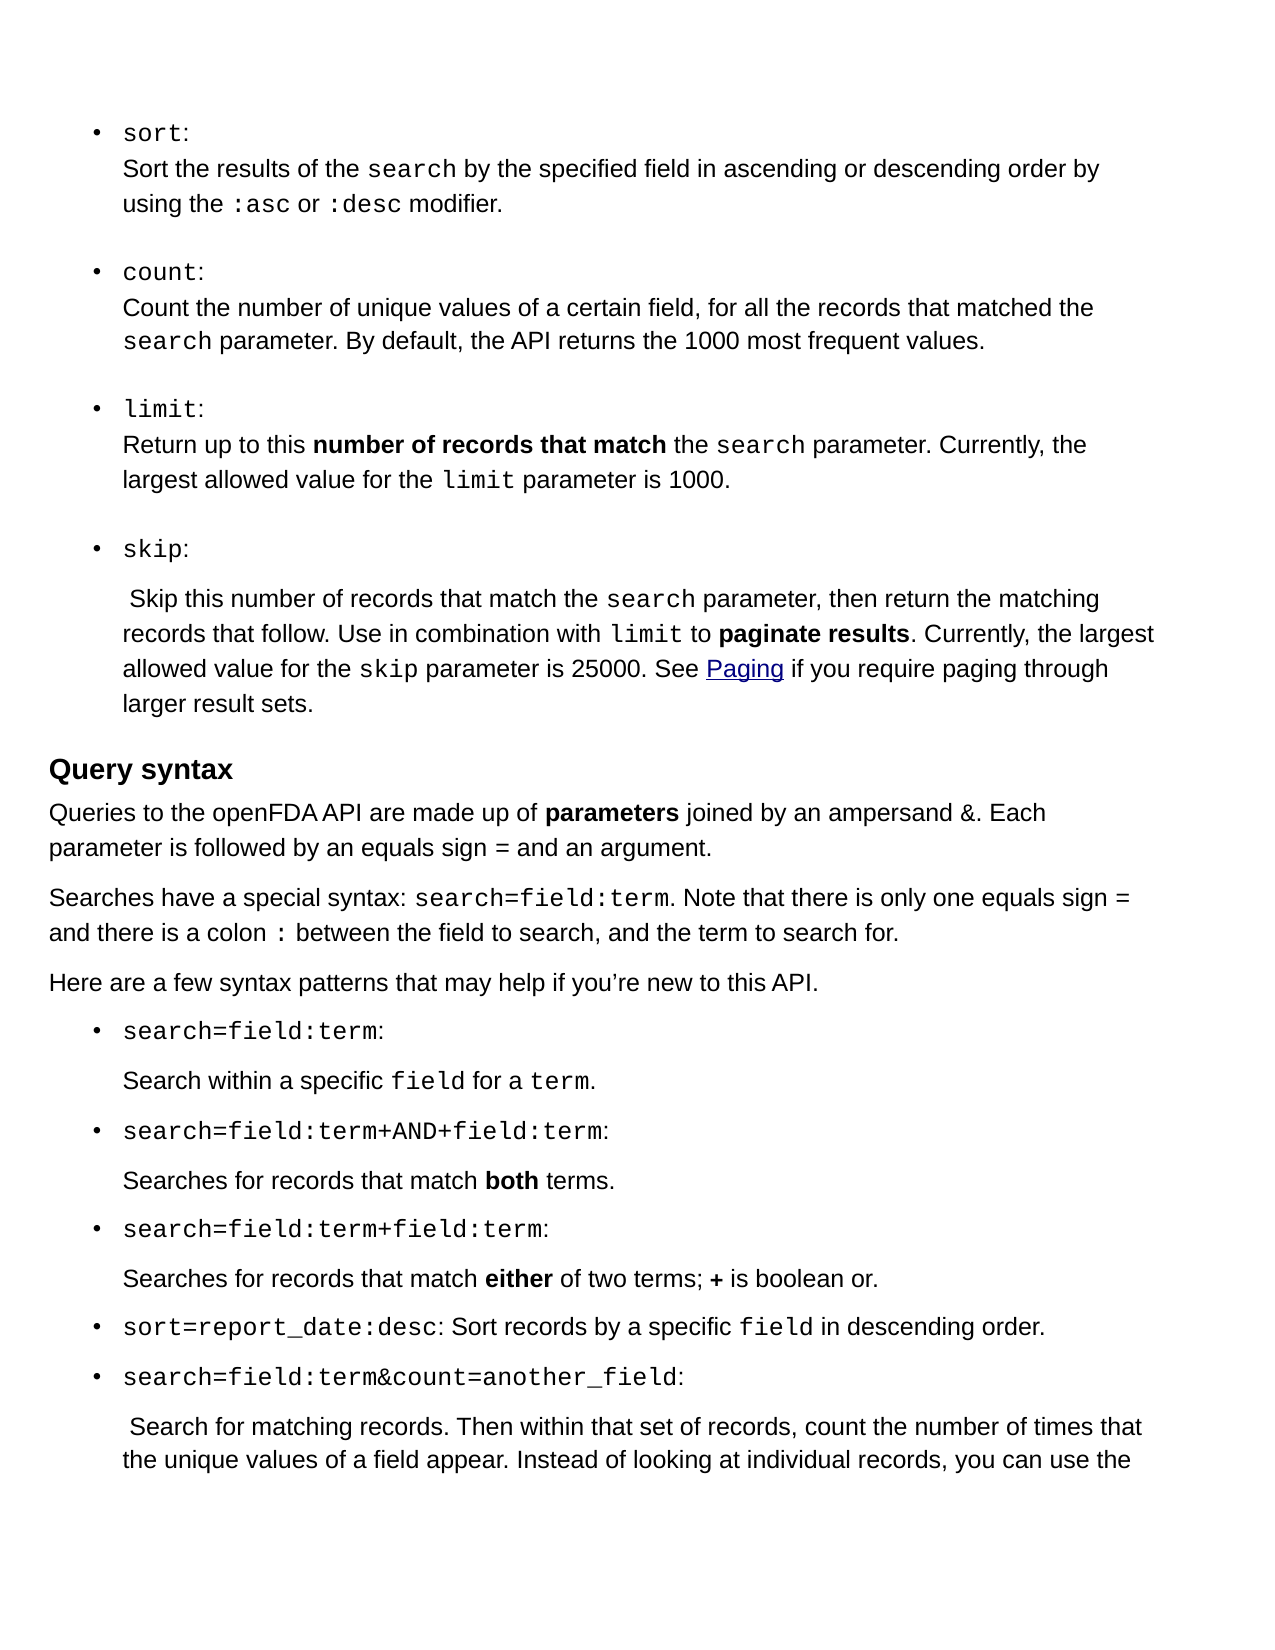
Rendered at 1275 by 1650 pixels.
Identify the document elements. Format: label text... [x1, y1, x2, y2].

list Sort the results of the search by the specified field in ascending or descending order by using the :asc or :desc modifier. [93, 154, 1157, 220]
list search=field:term+AND+field:term: [93, 1116, 1157, 1147]
text Queries to the openFDA API are made up of parameters joined by an ampersand &. Each parameter is followed by an equals sign = and an argument. [48, 798, 1157, 864]
list skip: [93, 534, 1157, 565]
list Return up to this number of records that match the search parameter. Currently, the largest allowed value for the limit parameter is 1000. [93, 430, 1157, 496]
list Searches for records that match either of two terms; + is boolean or. [93, 1264, 1157, 1293]
list Skip this number of records that match the search parameter, then return the matching records that follow. Use in combination with limit to paginate results. Currently, the largest allowed value for the skip parameter is 25000. See Paging if you require paging through larger result sets. [93, 584, 1157, 718]
list Count the number of unique values of a certain field, for all the records that matched the search parameter. By default, the API returns the 1000 most frequent values. [93, 293, 1157, 357]
list search=field:term+field:term: [93, 1214, 1157, 1245]
list sort: [93, 118, 1157, 149]
list search=field:term&count=another_field: [93, 1362, 1157, 1393]
subtitle Query syntax [48, 752, 1157, 785]
list Search for matching records. Then within that set of records, count the number of times that the unique values of a field appear. Instead of looking at individual records, you can use the [93, 1412, 1157, 1473]
text Here are a few syntax patterns that may help if you’re new to this API. [48, 968, 1157, 997]
list search=field:term: [93, 1016, 1157, 1047]
list count: [93, 257, 1157, 288]
list Search within a specific field for a term. [93, 1066, 1157, 1097]
list sort=report_date:desc: Sort records by a specific field in descending order. [93, 1312, 1157, 1342]
list Searches for records that match both terms. [93, 1166, 1157, 1195]
text Searches have a special syntax: search=field:term. Note that there is only one equals sign = and there is a colon : between the field to search, and the term to search for. [48, 883, 1157, 949]
list limit: [93, 394, 1157, 425]
